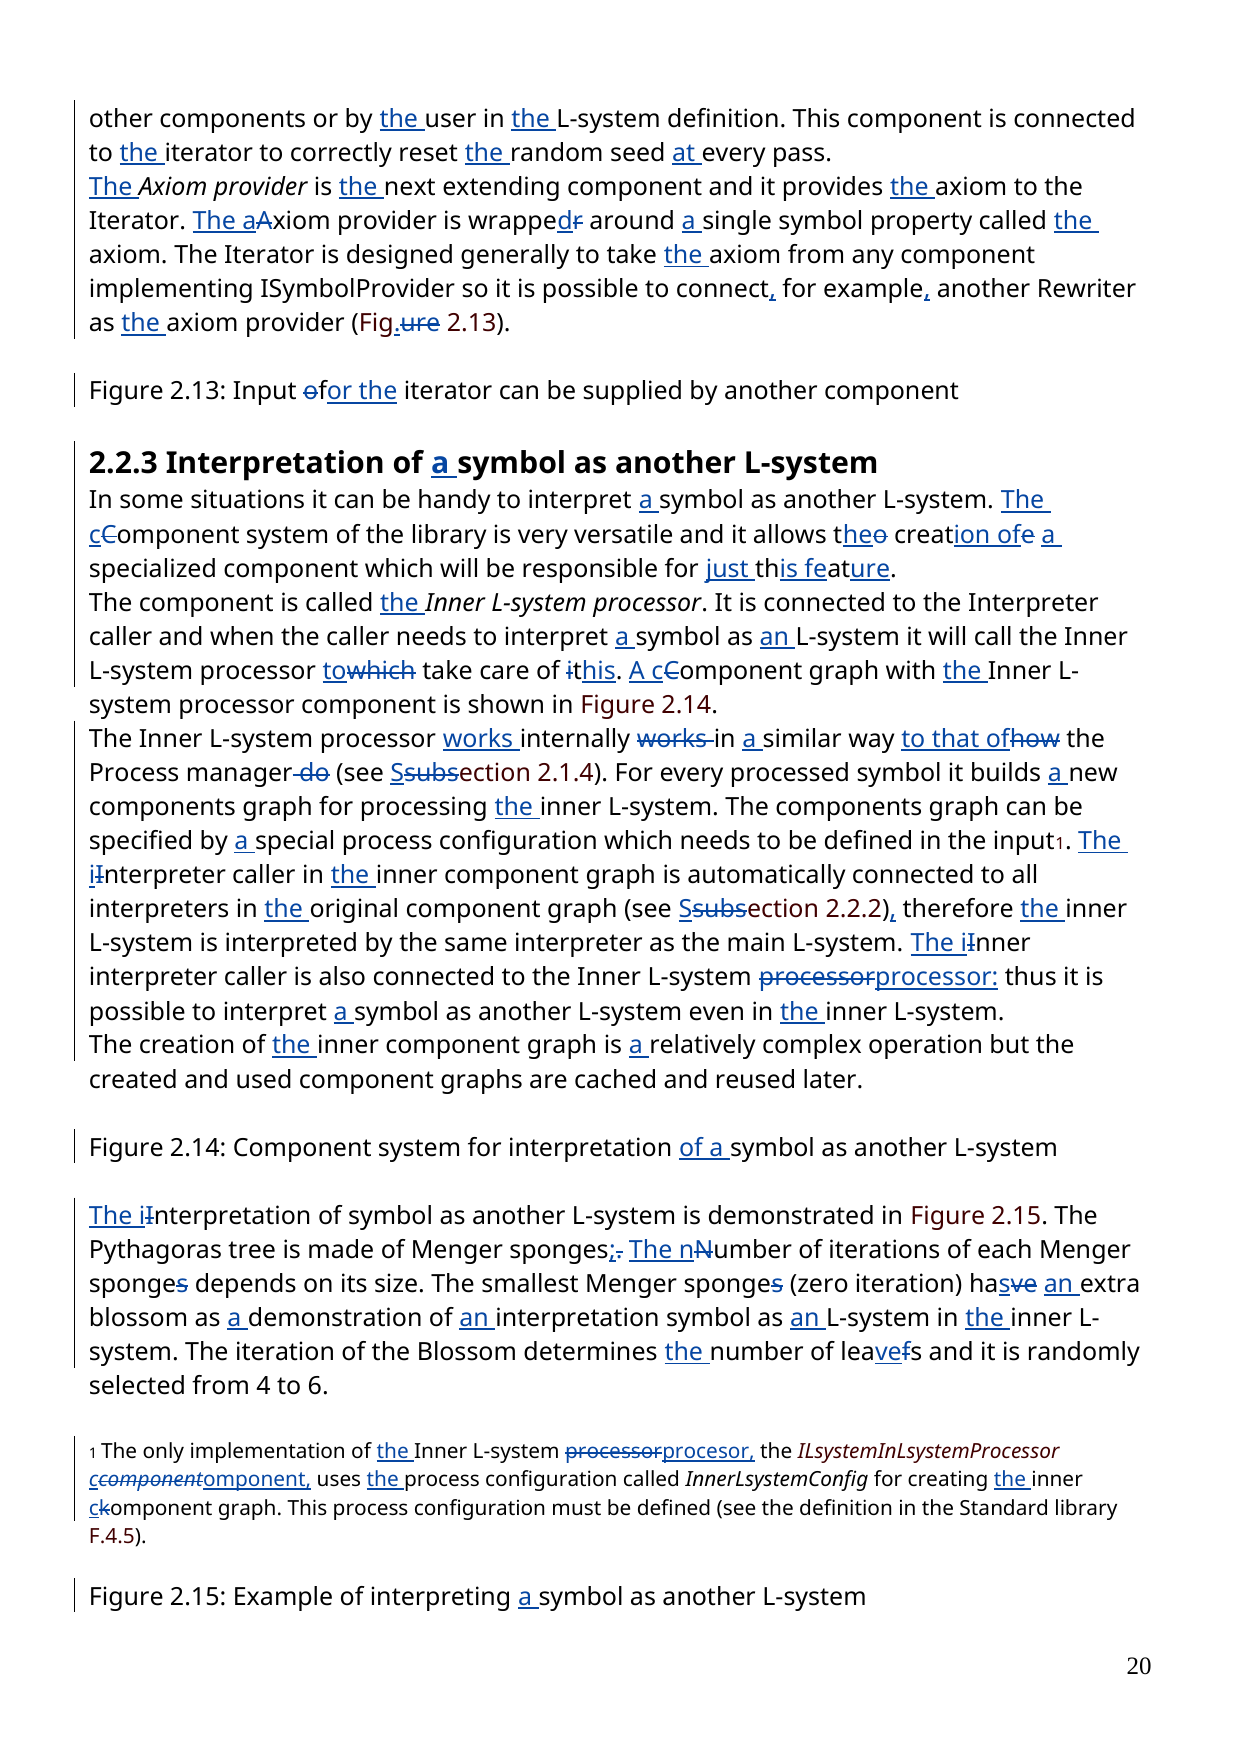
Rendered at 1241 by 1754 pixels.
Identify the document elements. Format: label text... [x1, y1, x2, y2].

text other components or by the user in the L-system definition. This component is connected to the iterator to correctly reset the random seed at every pass. [89, 100, 1152, 168]
text In some situations it can be handy to interpret a symbol as another L-system. The component system of the library is very versatile and it allows the creation of a specialized component which will be responsible for just this feature. [89, 482, 1152, 584]
text The creation of the inner component graph is a relatively complex operation but the created and used component graphs are cached and reused later. [89, 1027, 1152, 1095]
text The Inner L-system processor works internally in a similar way to that of the Process manager (see Section 2.1.4). For every processed symbol it builds a new components graph for processing the inner L-system. The components graph can be specified by a special process configuration which needs to be defined in the input1. The interpreter caller in the inner component graph is automatically connected to all interpreters in the original component graph (see Section 2.2.2), therefore the inner L-system is interpreted by the same interpreter as the main L-system. The inner interpreter caller is also connected to the Inner L-system processor: thus it is possible to interpret a symbol as another L-system even in the inner L-system. [89, 721, 1152, 1027]
text Figure 2.15: Example of interpreting a symbol as another L-system [89, 1578, 1152, 1612]
text Figure 2.14: Component system for interpretation of a symbol as another L-system [89, 1129, 1152, 1163]
text The Axiom provider is the next extending component and it provides the axiom to the Iterator. The axiom provider is wrapped around a single symbol property called the axiom. The Iterator is designed generally to take the axiom from any component implementing ISymbolProvider so it is possible to connect, for example, another Rewriter as the axiom provider (Fig. 2.13). [89, 168, 1152, 339]
text 1 The only implementation of the Inner L-system procesor, the ILsystemInLsystemProcessor component, uses the process configuration called InnerLsystemConfig for creating the inner component graph. This process configuration must be defined (see the definition in the Standard library F.4.5). [89, 1436, 1152, 1550]
text The component is called the Inner L-system processor. It is connected to the Interpreter caller and when the caller needs to interpret a symbol as an L-system it will call the Inner L-system processor to take care of this. A component graph with the Inner L-system processor component is shown in Figure 2.14. [89, 584, 1152, 721]
text Figure 2.13: Input for the iterator can be supplied by another component [89, 373, 1152, 407]
text 2.2.3 Interpretation of a symbol as another L-system [89, 441, 1152, 482]
text The interpretation of symbol as another L-system is demonstrated in Figure 2.15. The Pythagoras tree is made of Menger sponges; The number of iterations of each Menger sponge depends on its size. The smallest Menger sponge (zero iteration) has an extra blossom as a demonstration of an interpretation symbol as an L-system in the inner L-system. The iteration of the Blossom determines the number of leaves and it is randomly selected from 4 to 6. [89, 1197, 1152, 1402]
